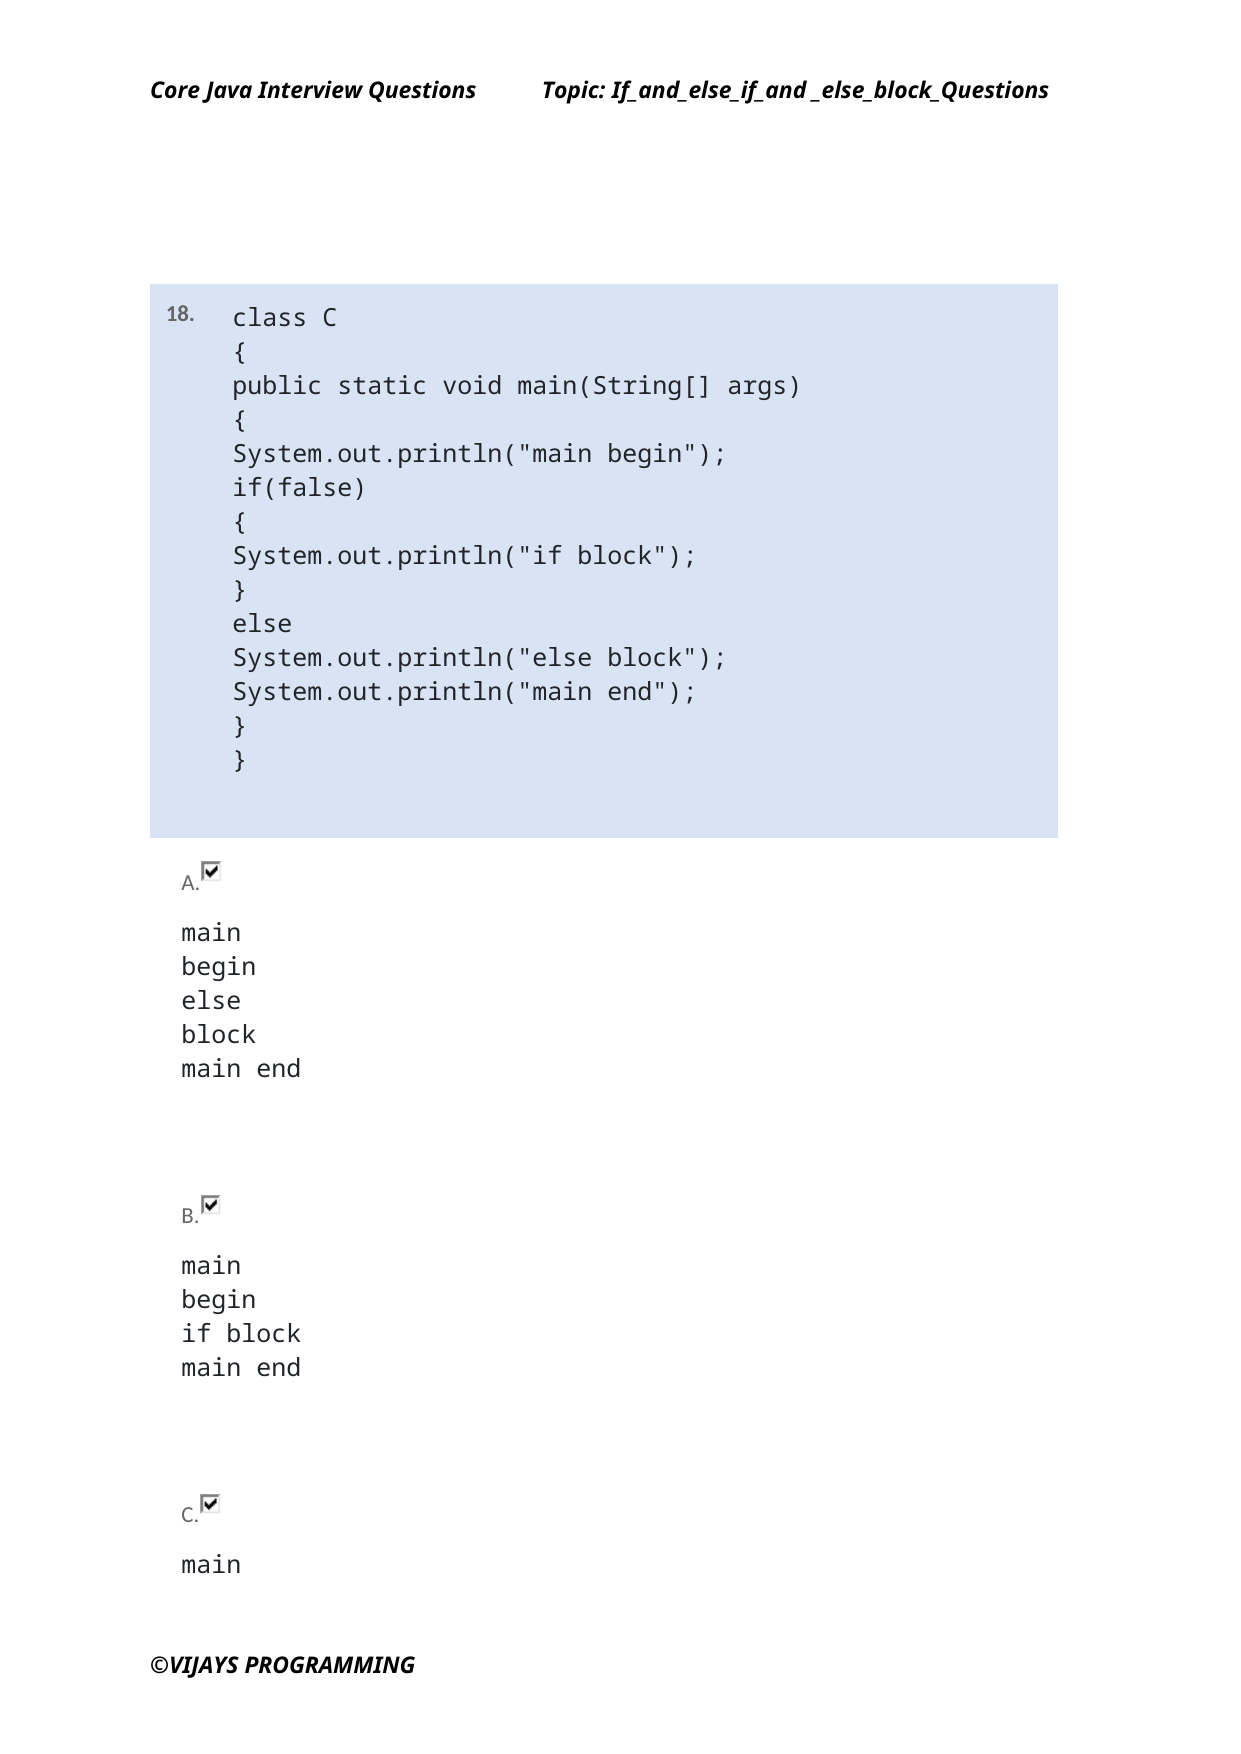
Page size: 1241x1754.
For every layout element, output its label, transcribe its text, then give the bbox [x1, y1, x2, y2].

table_cell [150, 150, 1090, 283]
table_header C. main [181, 1486, 319, 1581]
table_header B. main begin if block main end [181, 1187, 319, 1486]
table_header A. main begin else block main end [181, 854, 319, 1187]
table_cell [1058, 284, 1090, 838]
table_cell [150, 839, 1090, 1597]
table_cell class C { public static void main(String[] args) { System.out.println("main begin"); if(false) { System.out.println("if block"); } else System.out.println("else block"); System.out.println("main end"); } } [216, 284, 1058, 838]
table_cell 18. [150, 284, 216, 838]
table_header [181, 166, 319, 268]
